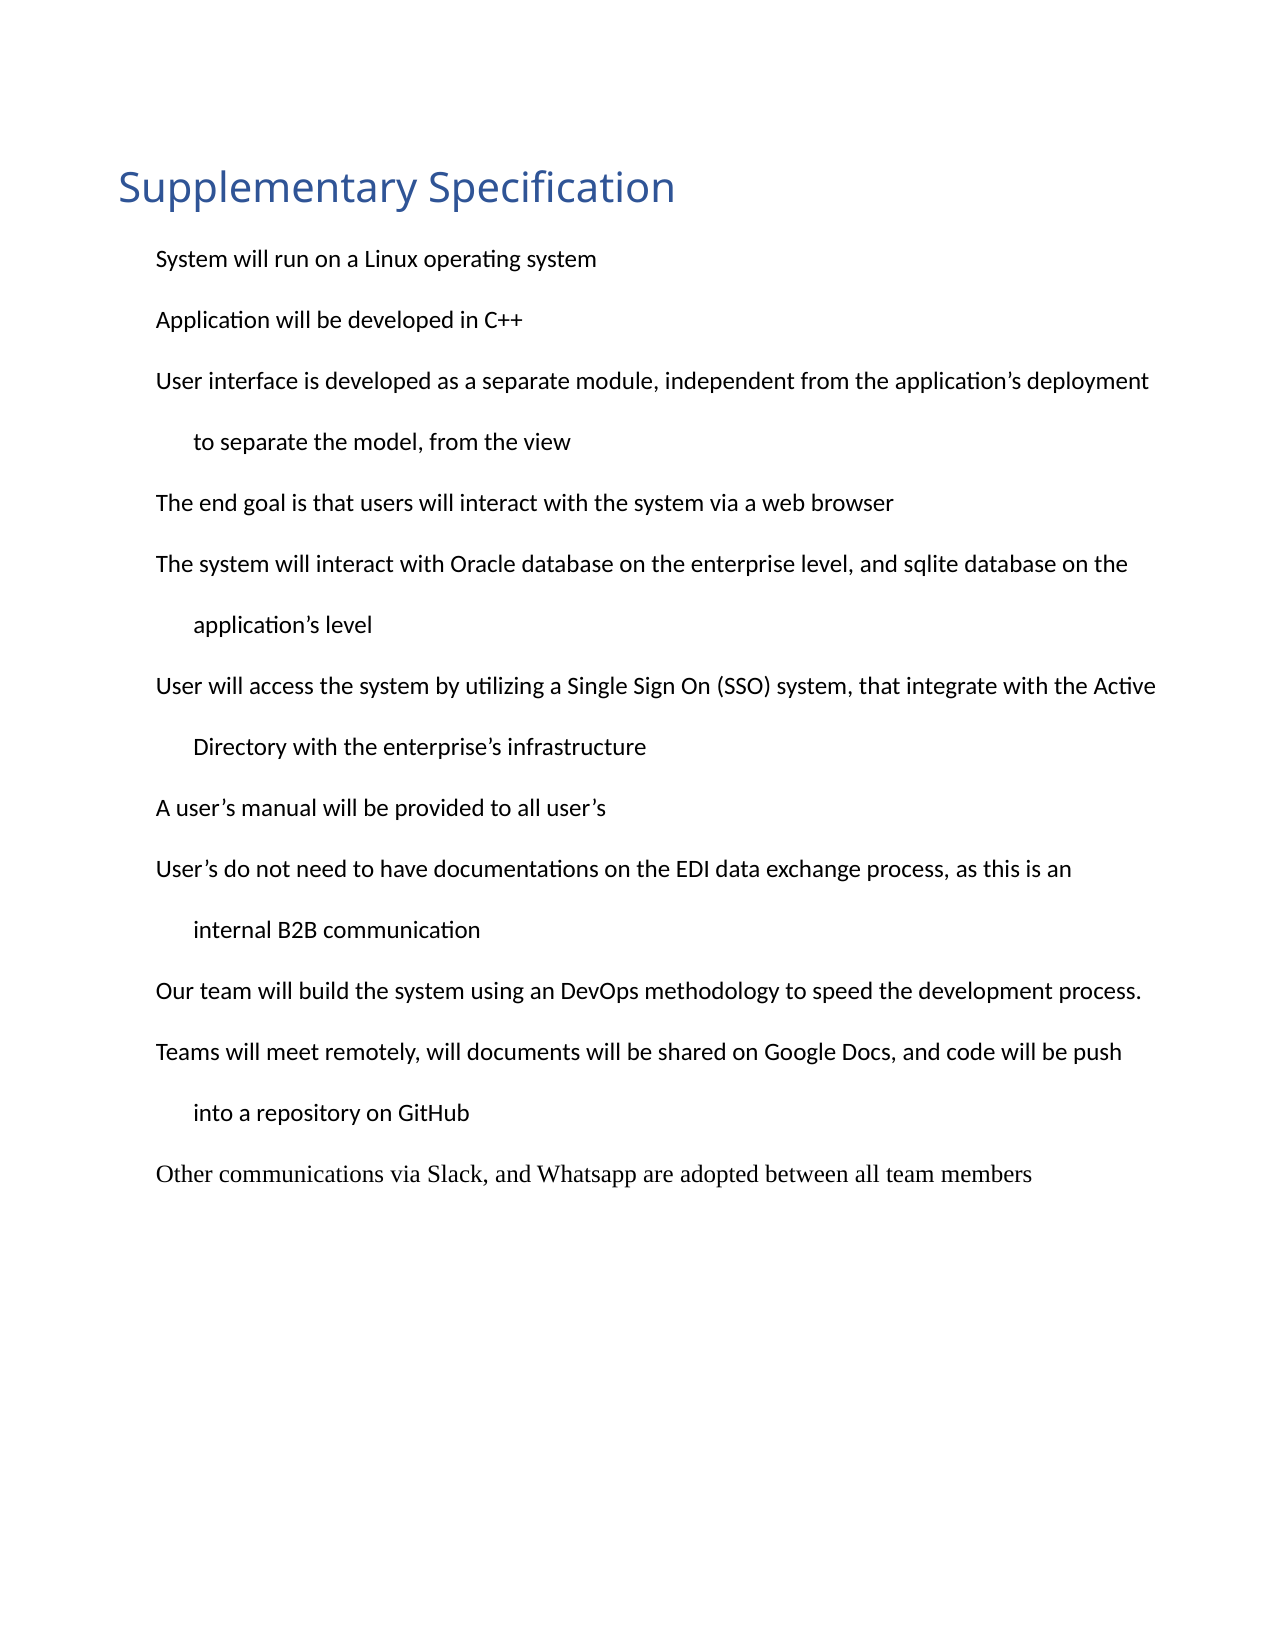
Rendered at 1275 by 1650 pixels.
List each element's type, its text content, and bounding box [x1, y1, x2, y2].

list User interface is developed as a separate module, independent from the application’s deployment to separate the model, from the view [156, 365, 1157, 457]
list Other communications via Slack, and Whatsapp are adopted between all team members [156, 1159, 1157, 1187]
list Our team will build the system using an DevOps methodology to speed the development process. [156, 976, 1157, 1006]
list Application will be developed in C++ [156, 304, 1157, 334]
list Teams will meet remotely, will documents will be shared on Google Docs, and code will be push into a repository on GitHub [156, 1037, 1157, 1128]
list The end goal is that users will interact with the system via a web browser [156, 487, 1157, 518]
list User will access the system by utilizing a Single Sign On (SSO) system, that integrate with the Active Directory with the enterprise’s infrastructure [156, 670, 1157, 762]
list User’s do not need to have documentations on the EDI data exchange process, as this is an internal B2B communication [156, 853, 1157, 945]
list System will run on a Linux operating system [156, 243, 1157, 273]
subtitle Supplementary Specification [118, 157, 1157, 214]
list The system will interact with Oracle database on the enterprise level, and sqlite database on the application’s level [156, 548, 1157, 640]
list A user’s manual will be provided to all user’s [156, 792, 1157, 823]
